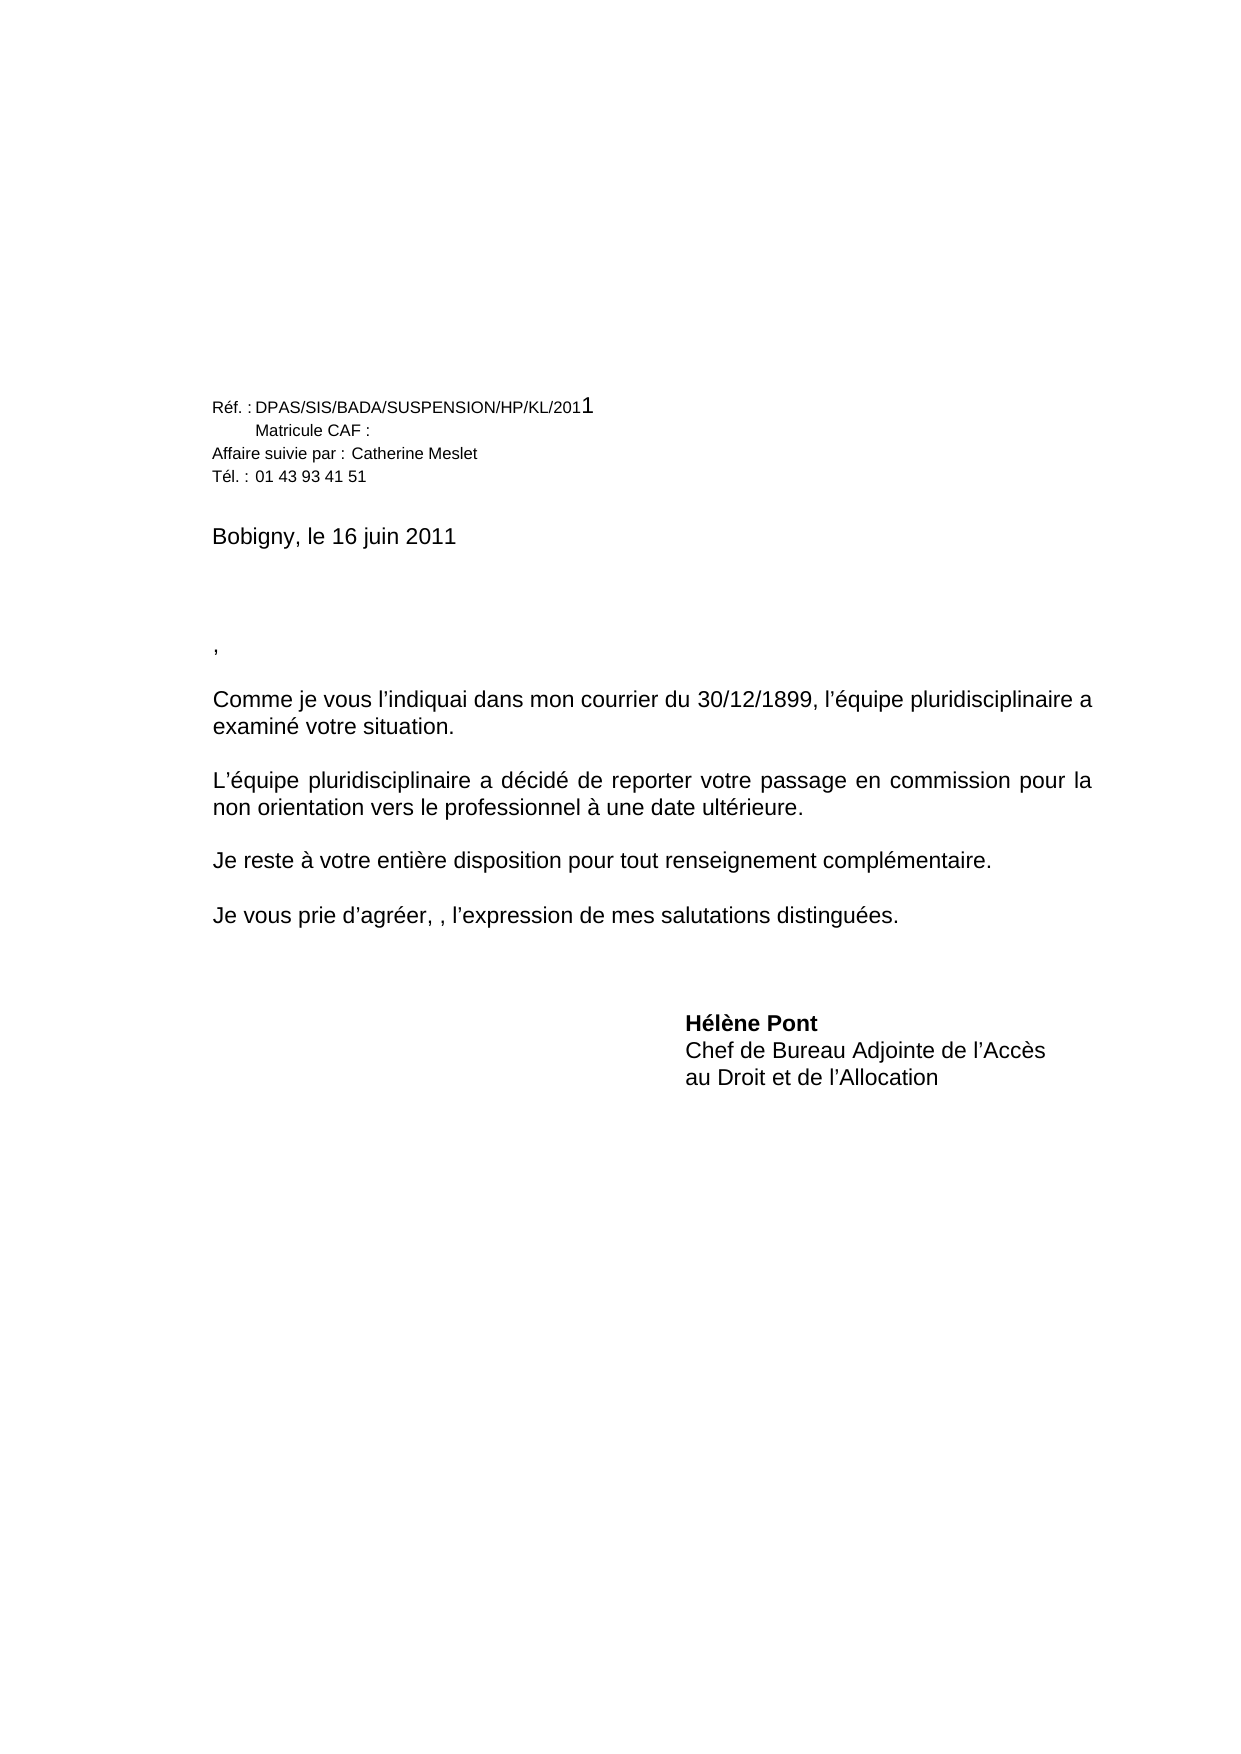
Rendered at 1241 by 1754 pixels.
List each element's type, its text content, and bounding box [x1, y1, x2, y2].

table_header [655, 278, 1159, 361]
text Je reste à votre entière disposition pour tout renseignement complémentaire. [213, 847, 1092, 874]
table_cell DPAS/SIS/BADA/SUSPENSION/HP/KL/2011 Matricule CAF : [255, 395, 655, 441]
table_cell [212, 379, 655, 395]
text , [213, 631, 1092, 658]
text L’équipe pluridisciplinaire a décidé de reporter votre passage en commission pour la non orientation vers le professionnel à une date ultérieure. [213, 766, 1092, 820]
text au Droit et de l’Allocation [685, 1063, 1092, 1090]
table_cell [655, 379, 685, 510]
table_cell Tél. : [212, 464, 255, 487]
table_cell [212, 510, 1159, 522]
table_header [212, 278, 655, 361]
table_cell Réf. : [212, 395, 255, 441]
table_cell [212, 361, 1159, 379]
table_cell Bobigny, le 16 juin 2011 [212, 523, 1159, 549]
table_cell 01 43 93 41 51 [255, 464, 655, 487]
table_cell Affaire suivie par : [212, 441, 351, 464]
table_cell [212, 487, 655, 510]
text Je vous prie d’agréer, , l’expression de mes salutations distinguées. [213, 901, 1092, 928]
text Comme je vous l’indiquai dans mon courrier du 30/12/1899, l’équipe pluridisciplinaire a examiné votre situation. [213, 685, 1092, 739]
table_cell Catherine Meslet [351, 441, 655, 464]
text Hélène Pont [685, 1009, 1092, 1036]
table_cell [685, 379, 1159, 510]
text Chef de Bureau Adjointe de l’Accès [685, 1036, 1092, 1063]
